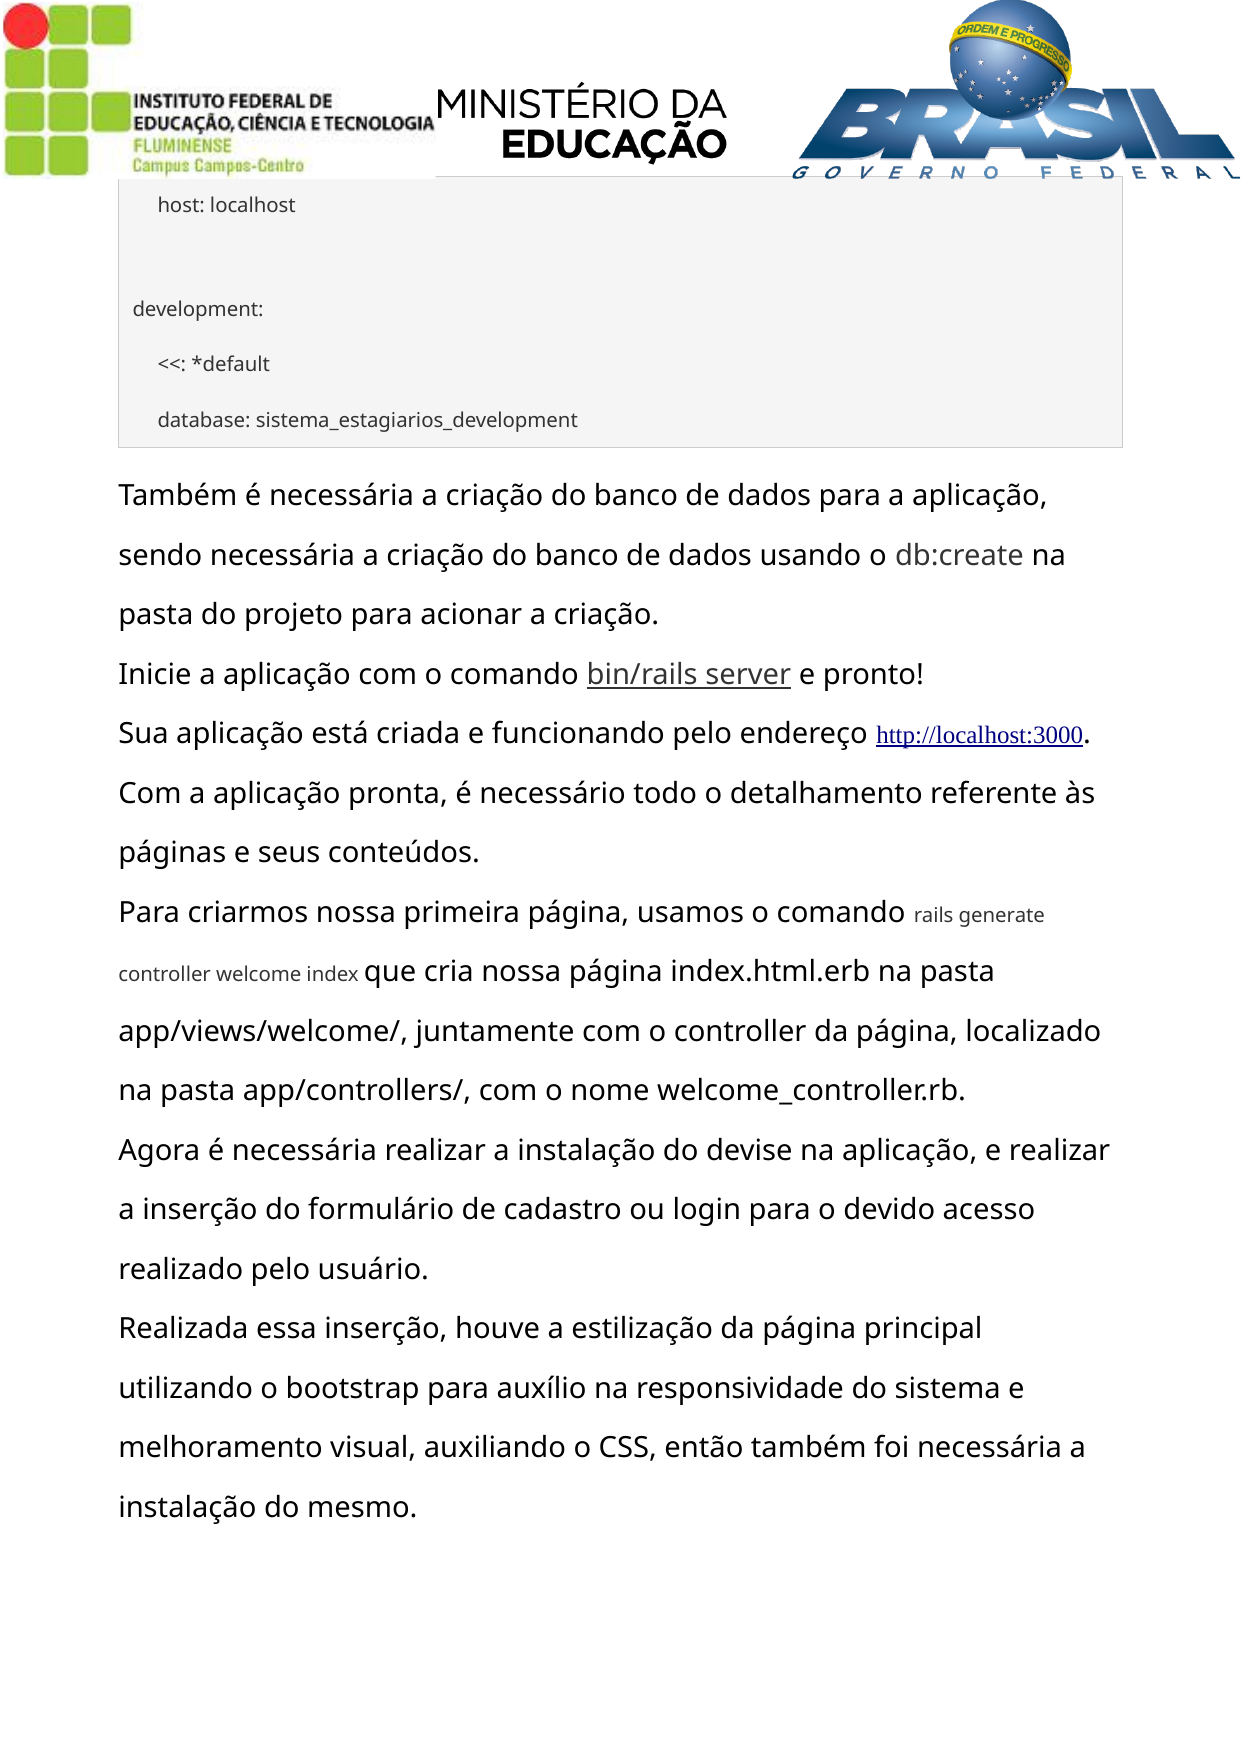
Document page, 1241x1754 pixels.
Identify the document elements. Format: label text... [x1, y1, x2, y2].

text Com a aplicação pronta, é necessário todo o detalhamento referente às páginas e seus conteúdos. Para criarmos nossa primeira página, usamos o comando rails generate controller welcome index que cria nossa página index.html.erb na pasta app/views/welcome/, juntamente com o controller da página, localizado na pasta app/controllers/, com o nome welcome_controller.rb. [118, 772, 1122, 1109]
text <<: *default [119, 336, 1122, 378]
text development: [119, 281, 1122, 323]
picture [2, 2, 436, 179]
text Inicie a aplicação com o comando bin/rails server e pronto! Sua aplicação está criada e funcionando pelo endereço http://localhost:3000. [118, 653, 1122, 752]
text Agora é necessária realizar a instalação do devise na aplicação, e realizar a inserção do formulário de cadastro ou login para o devido acesso realizado pelo usuário. [118, 1129, 1122, 1288]
text Também é necessária a criação do banco de dados para a aplicação, sendo necessária a criação do banco de dados usando o db:create na pasta do projeto para acionar a criação. [118, 475, 1122, 633]
text database: sistema_estagiarios_development [119, 391, 1122, 447]
text host: localhost [119, 177, 1122, 218]
text Realizada essa inserção, houve a estilização da página principal utilizando o bootstrap para auxílio na responsividade do sistema e melhoramento visual, auxiliando o CSS, então também foi necessária a instalação do mesmo. [118, 1307, 1122, 1526]
picture [438, 0, 1241, 179]
